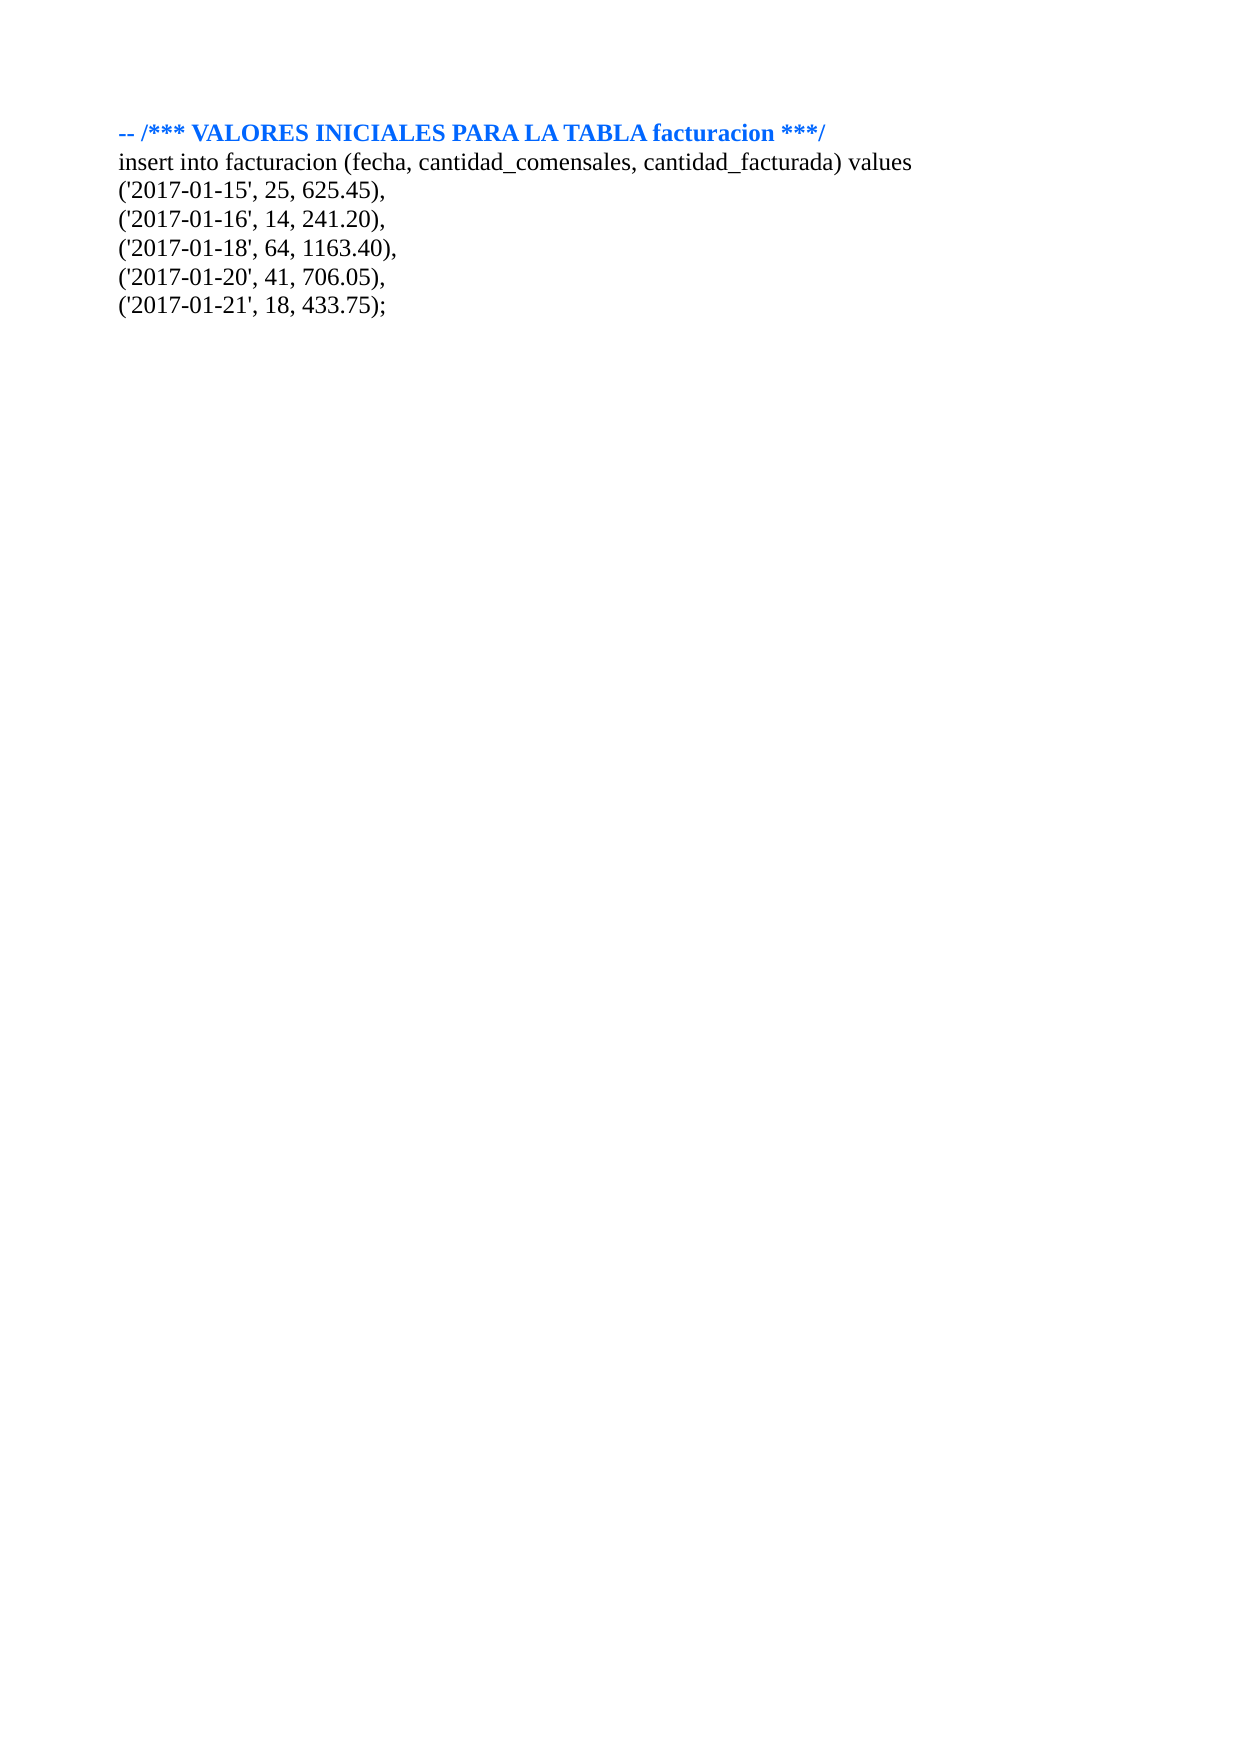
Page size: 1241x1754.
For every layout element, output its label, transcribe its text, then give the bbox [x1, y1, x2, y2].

text -- /*** VALORES INICIALES PARA LA TABLA facturacion ***/ [118, 118, 1122, 147]
text insert into facturacion (fecha, cantidad_comensales, cantidad_facturada) values ('2017-01-15', 25, 625.45), ('2017-01-16', 14, 241.20), ('2017-01-18', 64, 1163.40), ('2017-01-20', 41, 706.05), ('2017-01-21', 18, 433.75); [118, 147, 1122, 319]
